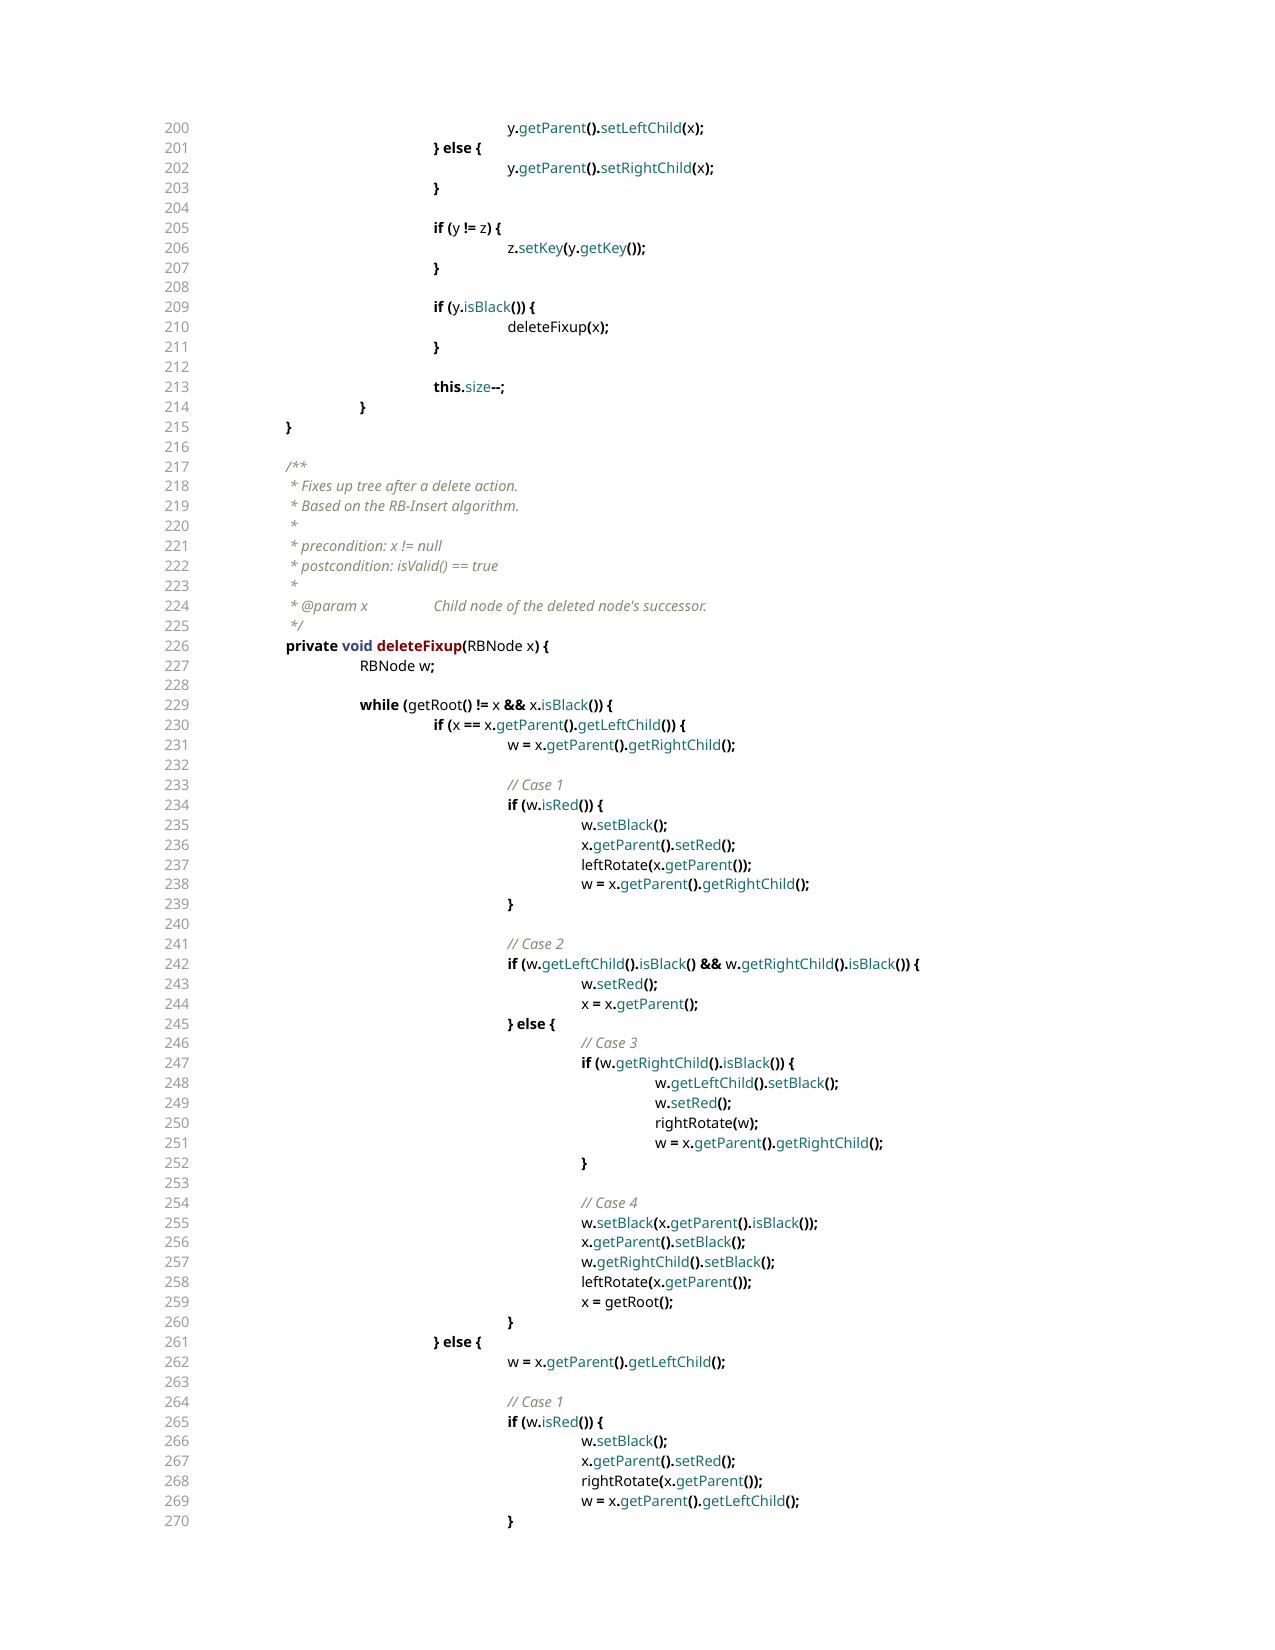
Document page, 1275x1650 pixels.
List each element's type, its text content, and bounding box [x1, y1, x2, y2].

table_header y.getParent().setLeftChild(x); } else { y.getParent().setRightChild(x); } if (y != z) { z.setKey(y.getKey()); } if (y.isBlack()) { deleteFixup(x); } this.size--; } } /** * Fixes up tree after a delete action. * Based on the RB-Insert algorithm. * * precondition: x != null * postcondition: isValid() == true * * @param x Child node of the deleted node's successor. */ private void deleteFixup(RBNode x) { RBNode w; while (getRoot() != x && x.isBlack()) { if (x == x.getParent().getLeftChild()) { w = x.getParent().getRightChild(); // Case 1 if (w.isRed()) { w.setBlack(); x.getParent().setRed(); leftRotate(x.getParent()); w = x.getParent().getRightChild(); } // Case 2 if (w.getLeftChild().isBlack() && w.getRightChild().isBlack()) { w.setRed(); x = x.getParent(); } else { // Case 3 if (w.getRightChild().isBlack()) { w.getLeftChild().setBlack(); w.setRed(); rightRotate(w); w = x.getParent().getRightChild(); } // Case 4 w.setBlack(x.getParent().isBlack()); x.getParent().setBlack(); w.getRightChild().setBlack(); leftRotate(x.getParent()); x = getRoot(); } } else { w = x.getParent().getLeftChild(); // Case 1 if (w.isRed()) { w.setBlack(); x.getParent().setRed(); rightRotate(x.getParent()); w = x.getParent().getLeftChild(); } [201, 118, 1109, 1531]
table_header 200 201 202 203 204 205 206 207 208 209 210 211 212 213 214 215 216 217 218 219 220 221 222 223 224 225 226 227 228 229 230 231 232 233 234 235 236 237 238 239 240 241 242 243 244 245 246 247 248 249 250 251 252 253 254 255 256 257 258 259 260 261 262 263 264 265 266 267 268 269 270 [139, 118, 201, 1531]
